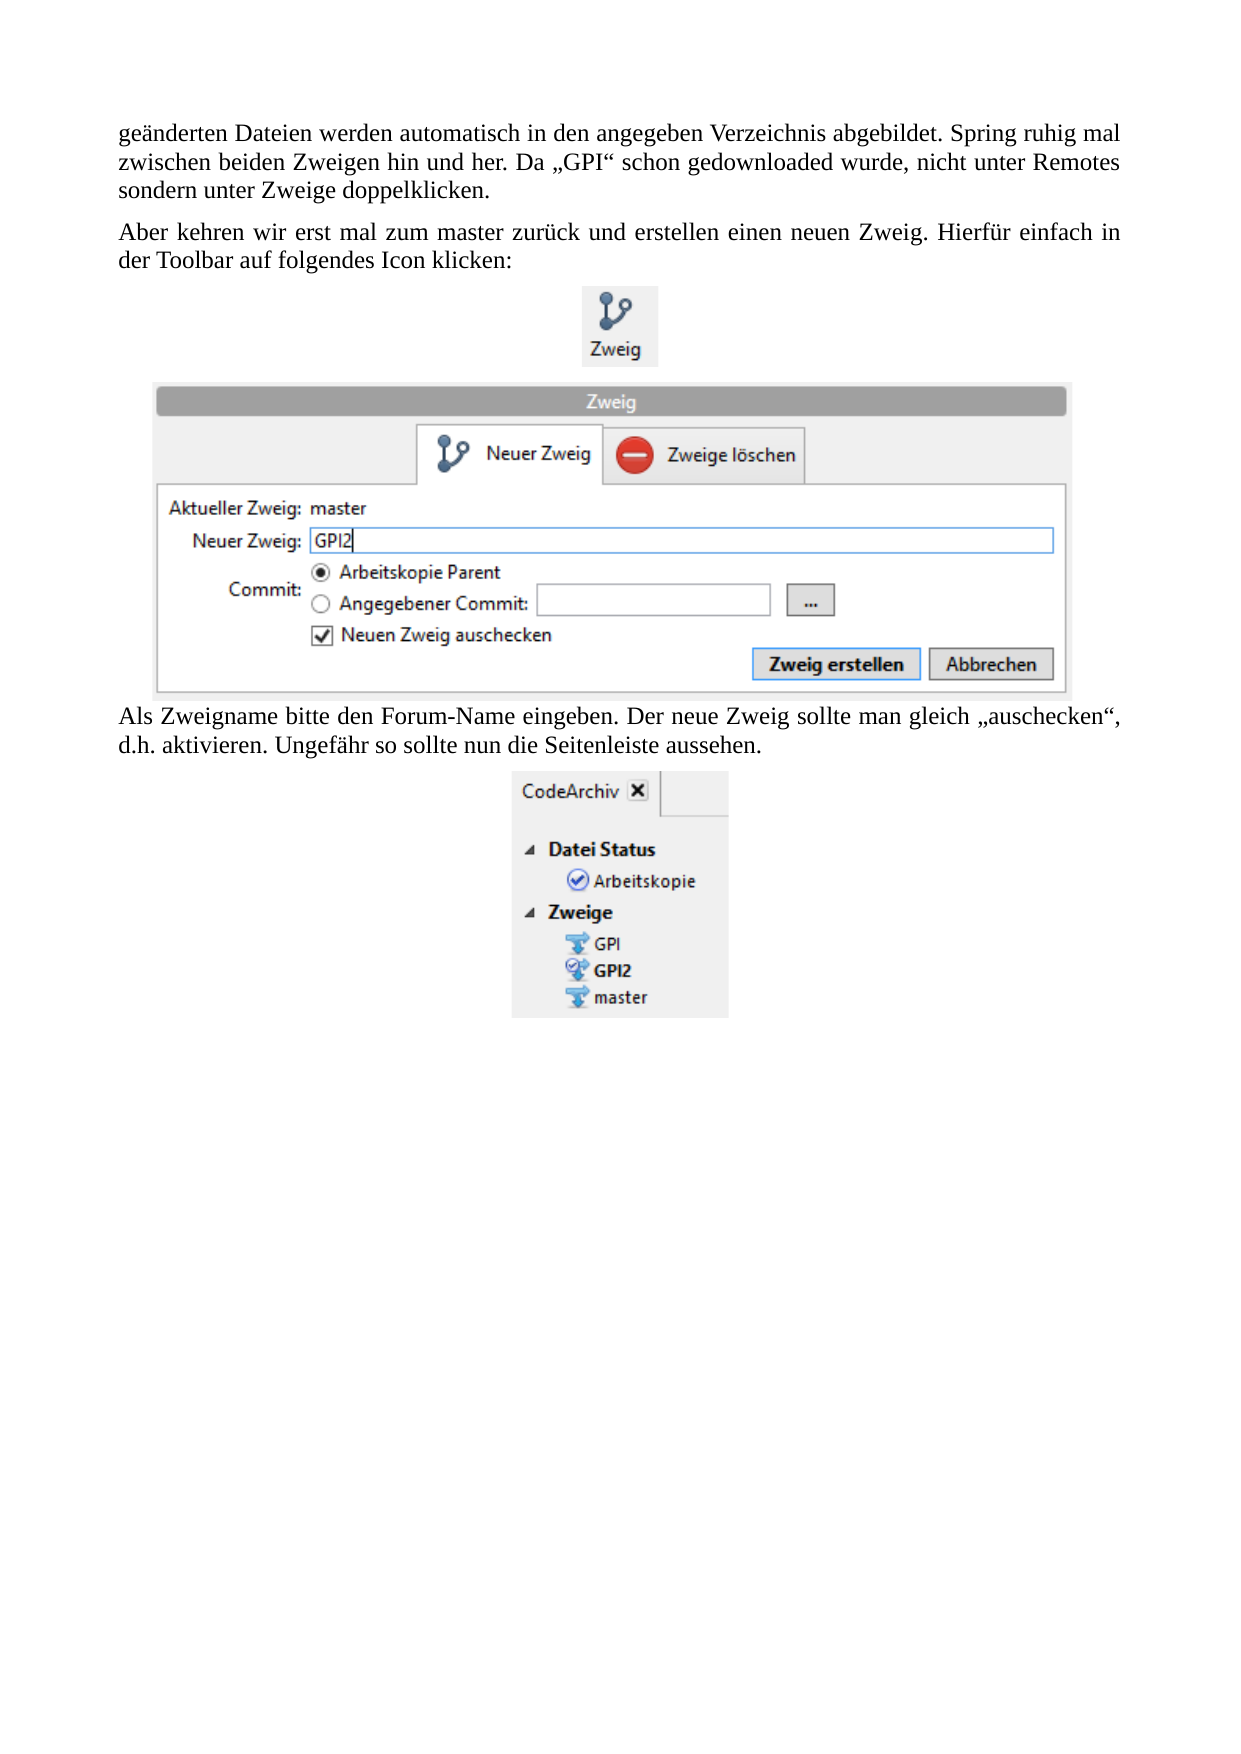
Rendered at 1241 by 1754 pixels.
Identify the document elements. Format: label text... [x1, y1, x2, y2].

text geänderten Dateien werden automatisch in den angegeben Verzeichnis abgebildet. Spring ruhig mal zwischen beiden Zweigen hin und her. Da „GPI“ schon gedownloaded wurde, nicht unter Remotes sondern unter Zweige doppelklicken. [118, 118, 1122, 204]
picture [581, 286, 659, 367]
picture [152, 382, 1073, 701]
text Als Zweigname bitte den Forum-Name eingeben. Der neue Zweig sollte man gleich „auschecken“, d.h. aktivieren. Ungefähr so sollte nun die Seitenleiste aussehen. [118, 287, 1122, 758]
text Aber kehren wir erst mal zum master zurück und erstellen einen neuen Zweig. Hierfür einfach in der Toolbar auf folgendes Icon klicken: [118, 217, 1122, 274]
picture [511, 771, 729, 1018]
